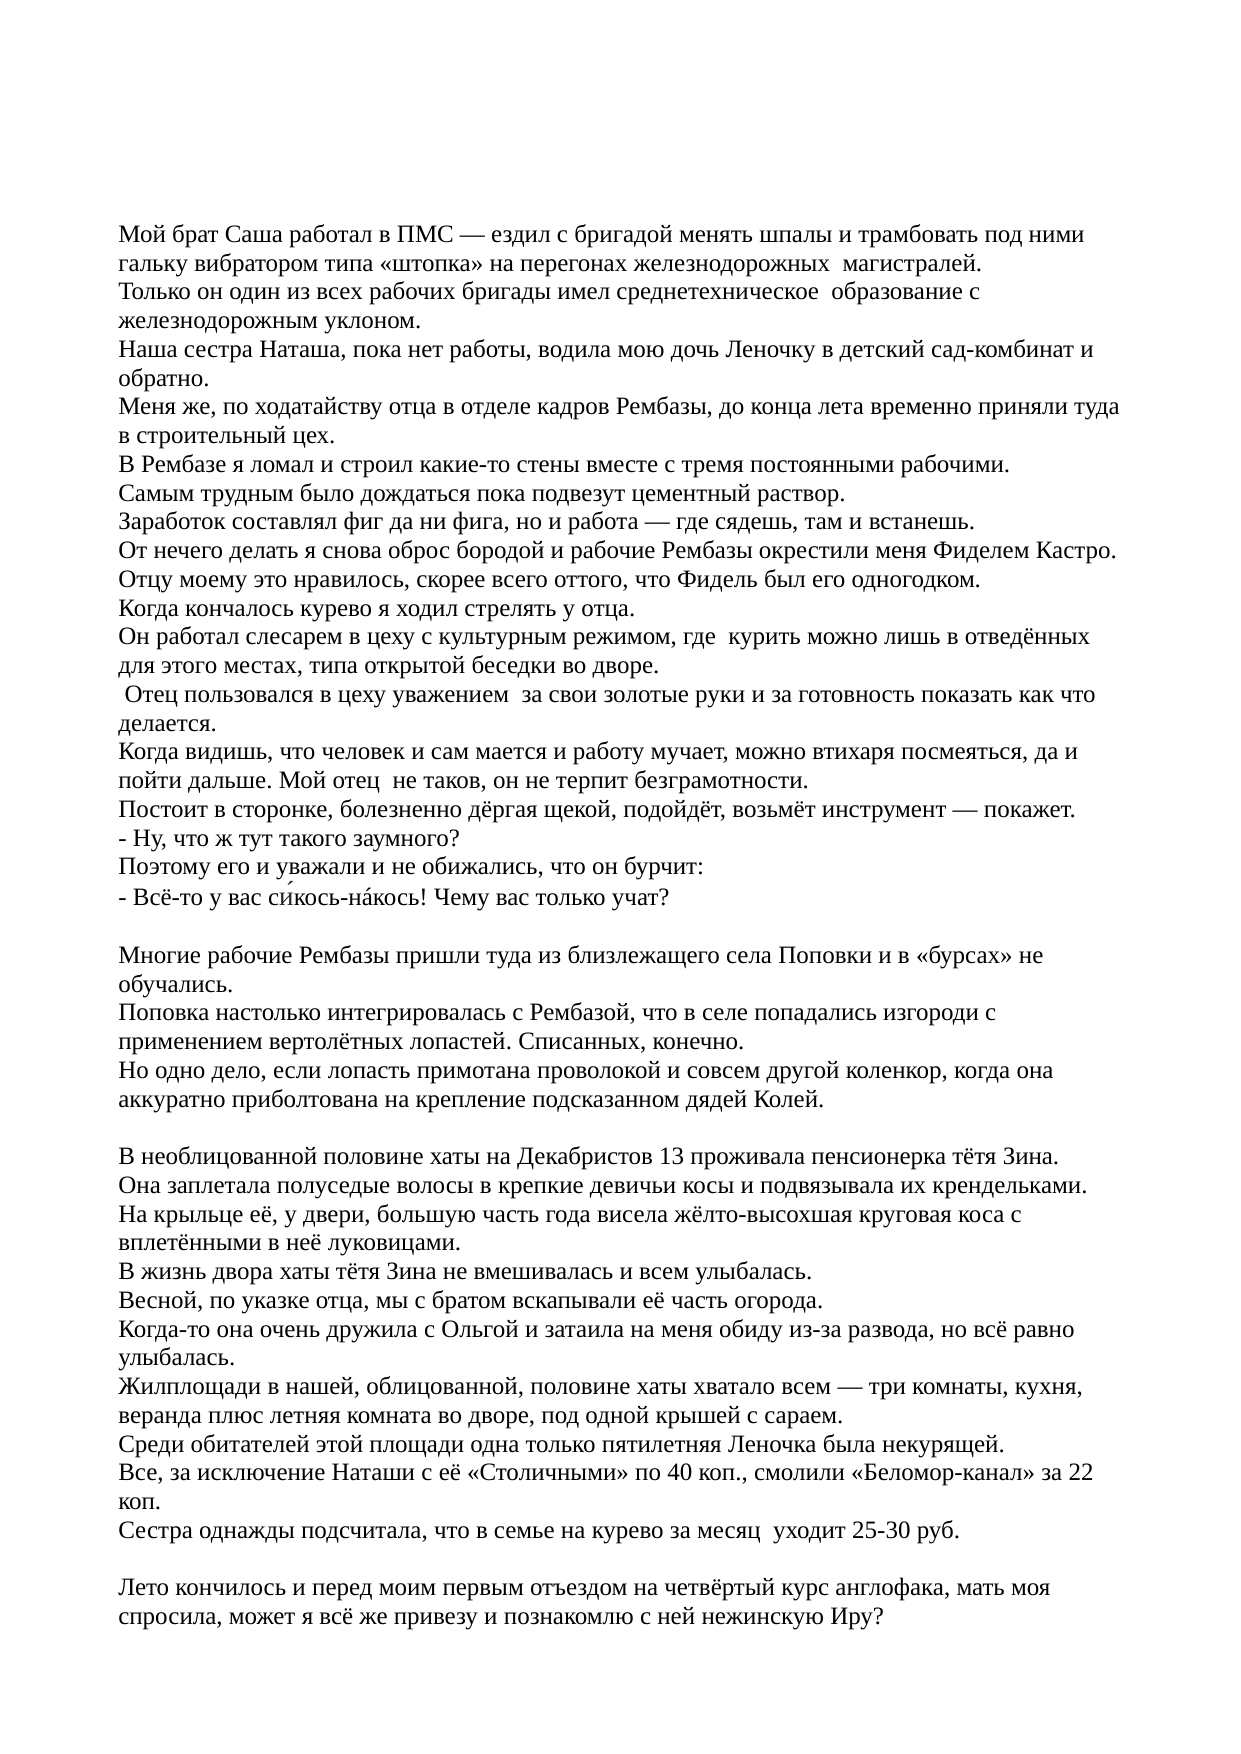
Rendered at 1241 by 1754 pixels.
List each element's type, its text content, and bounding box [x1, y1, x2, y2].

text От нечего делать я снова оброс бородой и рабочие Рембазы окрестили меня Фиделем Кастро. Отцу моему это нравилось, скорее всего оттого, что Фидель был его одногодком. [118, 535, 1122, 593]
text - Ну, что ж тут такого заумного? [118, 823, 1122, 851]
text - Всё-то у вас си́кось-нáкось! Чему вас только учат? [118, 880, 1122, 911]
text Постоит в сторонке, болезненно дёргая щекой, подойдёт, возьмёт инструмент — покажет. [118, 794, 1122, 823]
text Когда-то она очень дружила с Ольгой и затаила на меня обиду из-за развода, но всё равно улыбалась. [118, 1314, 1122, 1371]
text Отец пользовался в цеху уважением за свои золотые руки и за готовность показать как что делается. [118, 679, 1122, 736]
text Жилплощади в нашей, облицованной, половине хаты хватало всем — три комнаты, кухня, веранда плюс летняя комната во дворе, под одной крышей с сараем. [118, 1371, 1122, 1429]
text Он работал слесарем в цеху с культурным режимом, где курить можно лишь в отведённых для этого местах, типа открытой беседки во дворе. [118, 621, 1122, 679]
text Поэтому его и уважали и не обижались, что он бурчит: [118, 851, 1122, 880]
text Весной, по указке отца, мы с братом вскапывали её часть огорода. [118, 1285, 1122, 1314]
text Когда видишь, что человек и сам мается и работу мучает, можно втихаря посмеяться, да и пойти дальше. Мой отец не таков, он не терпит безграмотности. [118, 736, 1122, 794]
text Только он один из всех рабочих бригады имел среднетехническое образование с железнодорожным уклоном. [118, 276, 1122, 334]
text Она заплетала полуседые волосы в крепкие девичьи косы и подвязывала их крендельками. На крыльце её, у двери, большую часть года висела жёлто-высохшая круговая коса с вплетёнными в неё луковицами. [118, 1170, 1122, 1256]
text Когда кончалось курево я ходил стрелять у отца. [118, 593, 1122, 621]
text Наша сестра Наташа, пока нет работы, водила мою дочь Леночку в детский сад-комбинат и обратно. [118, 334, 1122, 391]
text В необлицованной половине хаты на Декабристов 13 проживала пенсионерка тётя Зина. [118, 1141, 1122, 1170]
text В Рембазе я ломал и строил какие-то стены вместе с тремя постоянными рабочими. [118, 449, 1122, 478]
text Поповка настолько интегрировалась с Рембазой, что в селе попадались изгороди с применением вертолётных лопастей. Списанных, конечно. [118, 997, 1122, 1055]
text Но одно дело, если лопасть примотана проволокой и совсем другой коленкор, когда она аккуратно приболтована на крепление подсказанном дядей Колей. [118, 1055, 1122, 1112]
text В жизнь двора хаты тётя Зина не вмешивалась и всем улыбалась. [118, 1256, 1122, 1285]
text Среди обитателей этой площади одна только пятилетняя Леночка была некурящей. [118, 1429, 1122, 1457]
text Лето кончилось и перед моим первым отъездом на четвёртый курс англофака, мать моя спросила, может я всё же привезу и познакомлю с ней нежинскую Иру? [118, 1572, 1122, 1630]
text Мой брат Саша работал в ПМС — ездил с бригадой менять шпалы и трамбовать под ними гальку вибратором типа «штопка» на перегонах железнодорожных магистралей. [118, 219, 1122, 276]
text Заработок составлял фиг да ни фига, но и работа — где сядешь, там и встанешь. [118, 506, 1122, 535]
text Самым трудным было дождаться пока подвезут цементный раствор. [118, 478, 1122, 506]
text Сестра однажды подсчитала, что в семье на курево за месяц уходит 25-30 руб. [118, 1515, 1122, 1544]
text Многие рабочие Рембазы пришли туда из близлежащего села Поповки и в «бурсах» не обучались. [118, 940, 1122, 997]
text Все, за исключение Наташи с её «Столичными» по 40 коп., смолили «Беломор-канал» за 22 коп. [118, 1457, 1122, 1515]
text Меня же, по ходатайству отца в отделе кадров Рембазы, до конца лета временно приняли туда в строительный цех. [118, 391, 1122, 449]
